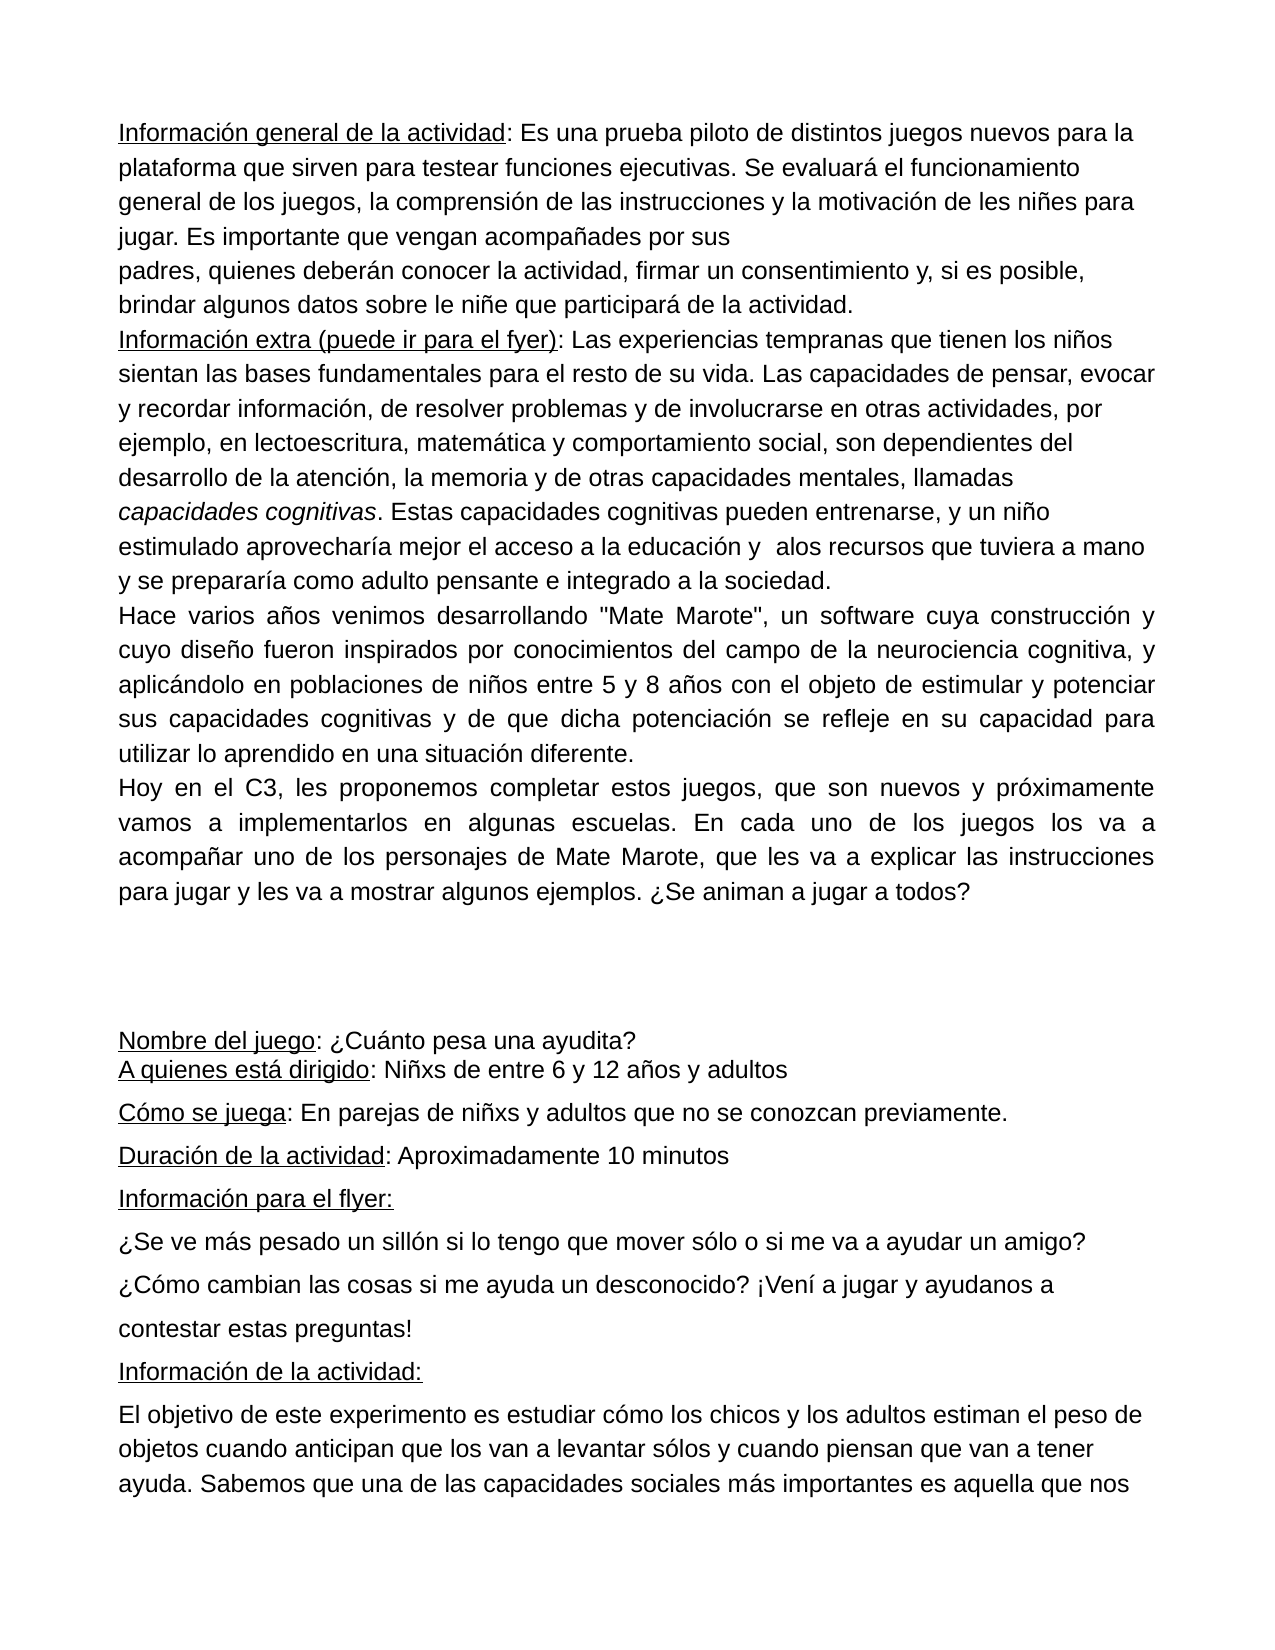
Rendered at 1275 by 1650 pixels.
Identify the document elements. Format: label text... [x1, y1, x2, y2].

text Cómo se juega: En parejas de niñxs y adultos que no se conozcan previamente. [118, 1098, 1157, 1127]
text Información de la actividad: [118, 1357, 1157, 1386]
text Hace varios años venimos desarrollando "Mate Marote", un software cuya construcción y cuyo diseño fueron inspirados por conocimientos del campo de la neurociencia cognitiva, y aplicándolo en poblaciones de niños entre 5 y 8 años con el objeto de estimular y potenciar sus capacidades cognitivas y de que dicha potenciación se refleje en su capacidad para utilizar lo aprendido en una situación diferente. [118, 601, 1157, 767]
text Hoy en el C3, les proponemos completar estos juegos, que son nuevos y próximamente vamos a implementarlos en algunas escuelas. En cada uno de los juegos los va a acompañar uno de los personajes de Mate Marote, que les va a explicar las instrucciones para jugar y les va a mostrar algunos ejemplos. ¿Se animan a jugar a todos? [118, 773, 1157, 905]
text Duración de la actividad: Aproximadamente 10 minutos [118, 1141, 1157, 1170]
text Nombre del juego: ¿Cuánto pesa una ayudita? [118, 1026, 1157, 1055]
text Información para el flyer: [118, 1184, 1157, 1213]
text Información general de la actividad: Es una prueba piloto de distintos juegos nuevos para la plataforma que sirven para testear funciones ejecutivas. Se evaluará el funcionamiento general de los juegos, la comprensión de las instrucciones y la motivación de les niñes para jugar. Es importante que vengan acompañades por sus [118, 118, 1157, 250]
text ¿Se ve más pesado un sillón si lo tengo que mover sólo o si me va a ayudar un amigo? ¿Cómo cambian las cosas si me ayuda un desconocido? ¡Vení a jugar y ayudanos a contestar estas preguntas! [118, 1227, 1157, 1342]
text padres, quienes deberán conocer la actividad, firmar un consentimiento y, si es posible, brindar algunos datos sobre le niñe que participará de la actividad. [118, 256, 1157, 319]
text A quienes está dirigido: Niñxs de entre 6 y 12 años y adultos [118, 1055, 1157, 1084]
text El objetivo de este experimento es estudiar cómo los chicos y los adultos estiman el peso de objetos cuando anticipan que los van a levantar sólos y cuando piensan que van a tener ayuda. Sabemos que una de las capacidades sociales más importantes es aquella que nos [118, 1400, 1157, 1498]
text Información extra (puede ir para el fyer): Las experiencias tempranas que tienen los niños sientan las bases fundamentales para el resto de su vida. Las capacidades de pensar, evocar y recordar información, de resolver problemas y de involucrarse en otras actividades, por ejemplo, en lectoescritura, matemática y comportamiento social, son dependientes del desarrollo de la atención, la memoria y de otras capacidades mentales, llamadas capacidades cognitivas. Estas capacidades cognitivas pueden entrenarse, y un niño estimulado aprovecharía mejor el acceso a la educación y alos recursos que tuviera a mano y se prepararía como adulto pensante e integrado a la sociedad. [118, 325, 1157, 595]
